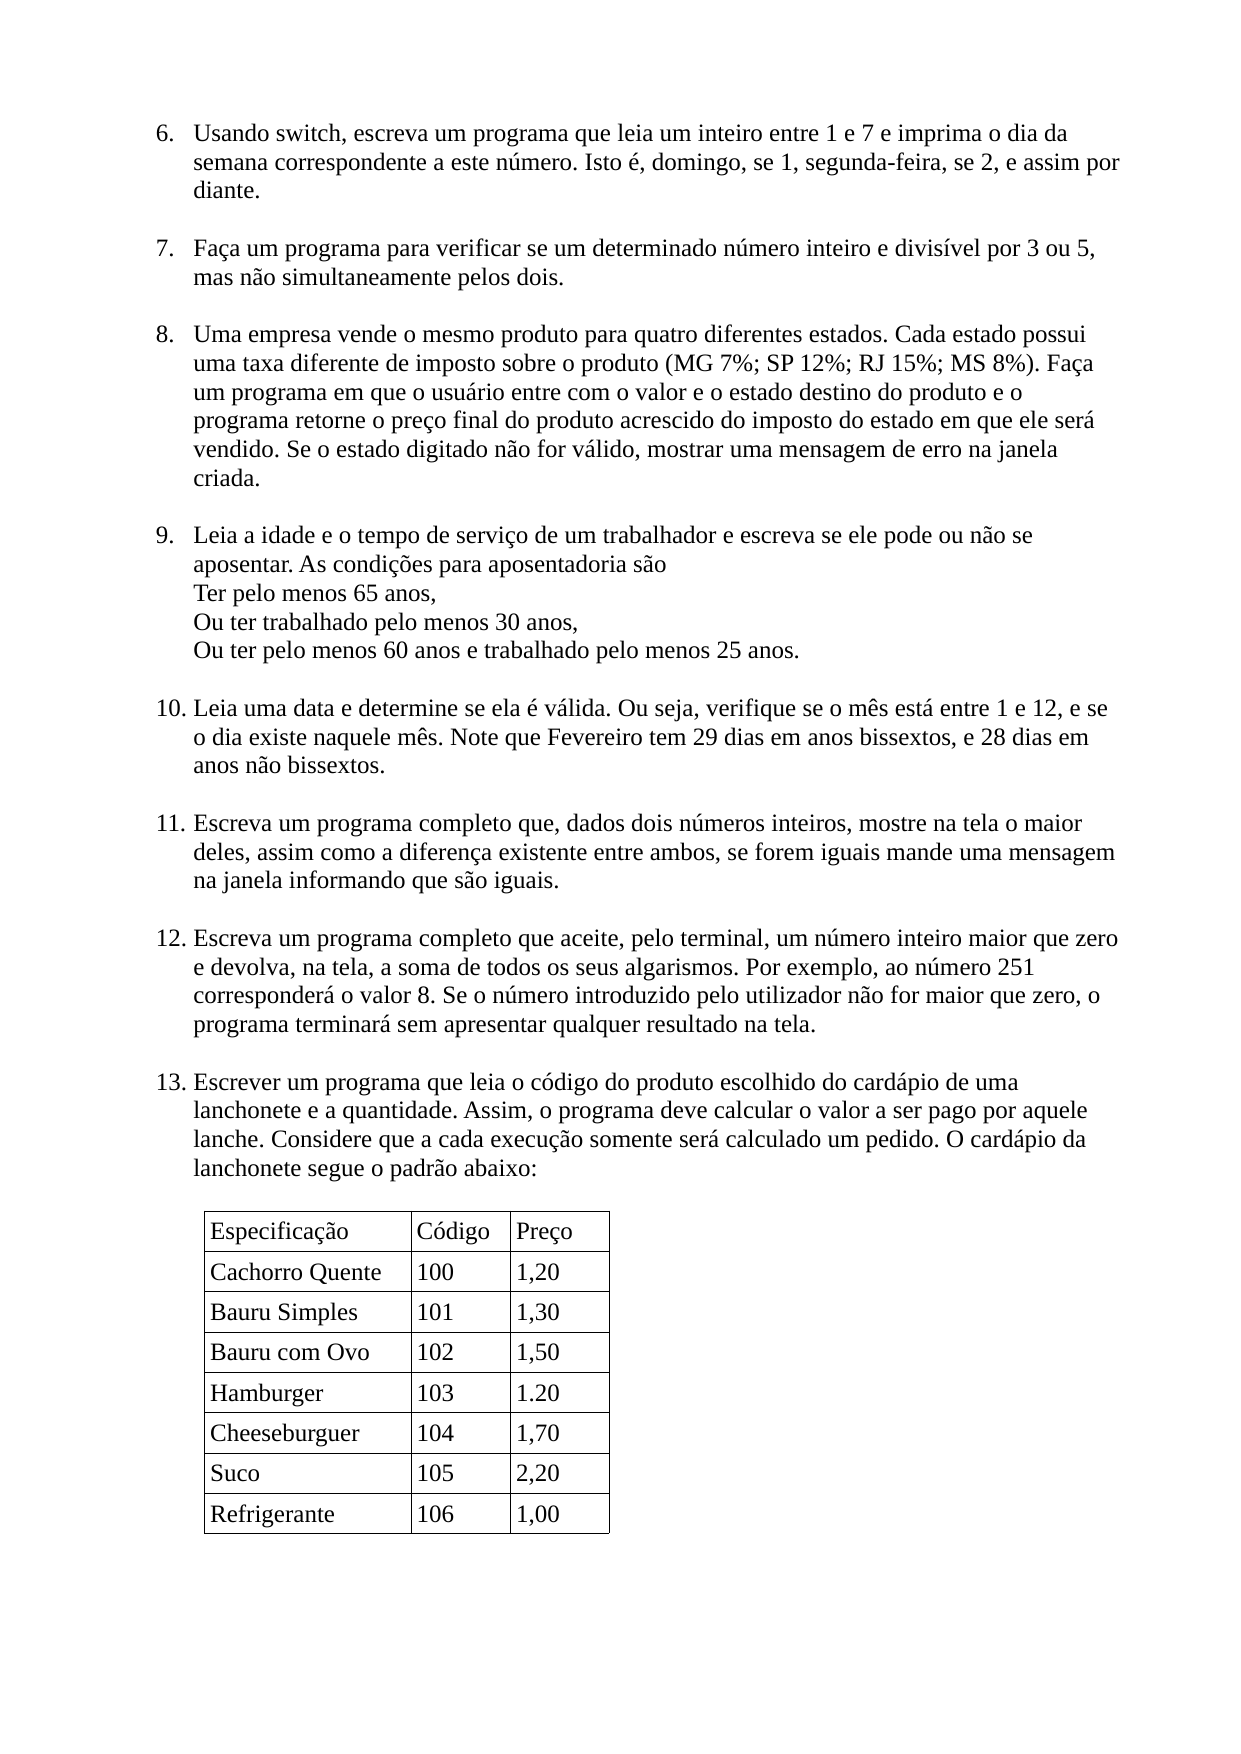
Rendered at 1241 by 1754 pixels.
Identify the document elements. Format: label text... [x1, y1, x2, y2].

list Escreva um programa completo que aceite, pelo terminal, um número inteiro maior que zero e devolva, na tela, a soma de todos os seus algarismos. Por exemplo, ao número 251 corresponderá o valor 8. Se o número introduzido pelo utilizador não for maior que zero, o programa terminará sem apresentar qualquer resultado na tela. [156, 923, 1122, 1067]
list Usando switch, escreva um programa que leia um inteiro entre 1 e 7 e imprima o dia da semana correspondente a este número. Isto é, domingo, se 1, segunda-feira, se 2, e assim por diante. [156, 118, 1122, 233]
table_cell 100 [412, 1252, 510, 1291]
table_cell 102 [412, 1333, 510, 1372]
table_cell Suco [205, 1454, 411, 1493]
table_header Preço [511, 1212, 609, 1251]
table_cell 1,00 [511, 1494, 609, 1533]
table_cell 104 [412, 1413, 510, 1452]
list Leia a idade e o tempo de serviço de um trabalhador e escreva se ele pode ou não se aposentar. As condições para aposentadoria são Ter pelo menos 65 anos, Ou ter trabalhado pelo menos 30 anos, Ou ter pelo menos 60 anos e trabalhado pelo menos 25 anos. [156, 521, 1122, 693]
table_cell 1,50 [511, 1333, 609, 1372]
table_cell Bauru Simples [205, 1292, 411, 1332]
table_header Especificação [205, 1212, 411, 1251]
list Leia uma data e determine se ela é válida. Ou seja, verifique se o mês está entre 1 e 12, e se o dia existe naquele mês. Note que Fevereiro tem 29 dias em anos bissextos, e 28 dias em anos não bissextos. [156, 693, 1122, 808]
table_cell 1,70 [511, 1413, 609, 1452]
table_cell 1,30 [511, 1292, 609, 1332]
table_cell 106 [412, 1494, 510, 1533]
table_cell 2,20 [511, 1454, 609, 1493]
table_cell Cachorro Quente [205, 1252, 411, 1291]
table_cell Hamburger [205, 1373, 411, 1412]
table_cell 105 [412, 1454, 510, 1493]
table_header Código [412, 1212, 510, 1251]
list Uma empresa vende o mesmo produto para quatro diferentes estados. Cada estado possui uma taxa diferente de imposto sobre o produto (MG 7%; SP 12%; RJ 15%; MS 8%). Faça um programa em que o usuário entre com o valor e o estado destino do produto e o programa retorne o preço final do produto acrescido do imposto do estado em que ele será vendido. Se o estado digitado não for válido, mostrar uma mensagem de erro na janela criada. [156, 319, 1122, 521]
table_cell 1.20 [511, 1373, 609, 1412]
table_cell 103 [412, 1373, 510, 1412]
list Faça um programa para verificar se um determinado número inteiro e divisível por 3 ou 5, mas não simultaneamente pelos dois. [156, 233, 1122, 319]
table_cell Bauru com Ovo [205, 1333, 411, 1372]
table_cell Cheeseburguer [205, 1413, 411, 1452]
list Escrever um programa que leia o código do produto escolhido do cardápio de uma lanchonete e a quantidade. Assim, o programa deve calcular o valor a ser pago por aquele lanche. Considere que a cada execução somente será calculado um pedido. O cardápio da lanchonete segue o padrão abaixo: [156, 1067, 1122, 1211]
list Escreva um programa completo que, dados dois números inteiros, mostre na tela o maior deles, assim como a diferença existente entre ambos, se forem iguais mande uma mensagem na janela informando que são iguais. [156, 808, 1122, 923]
table_cell 1,20 [511, 1252, 609, 1291]
table_cell 101 [412, 1292, 510, 1332]
table_cell Refrigerante [205, 1494, 411, 1533]
